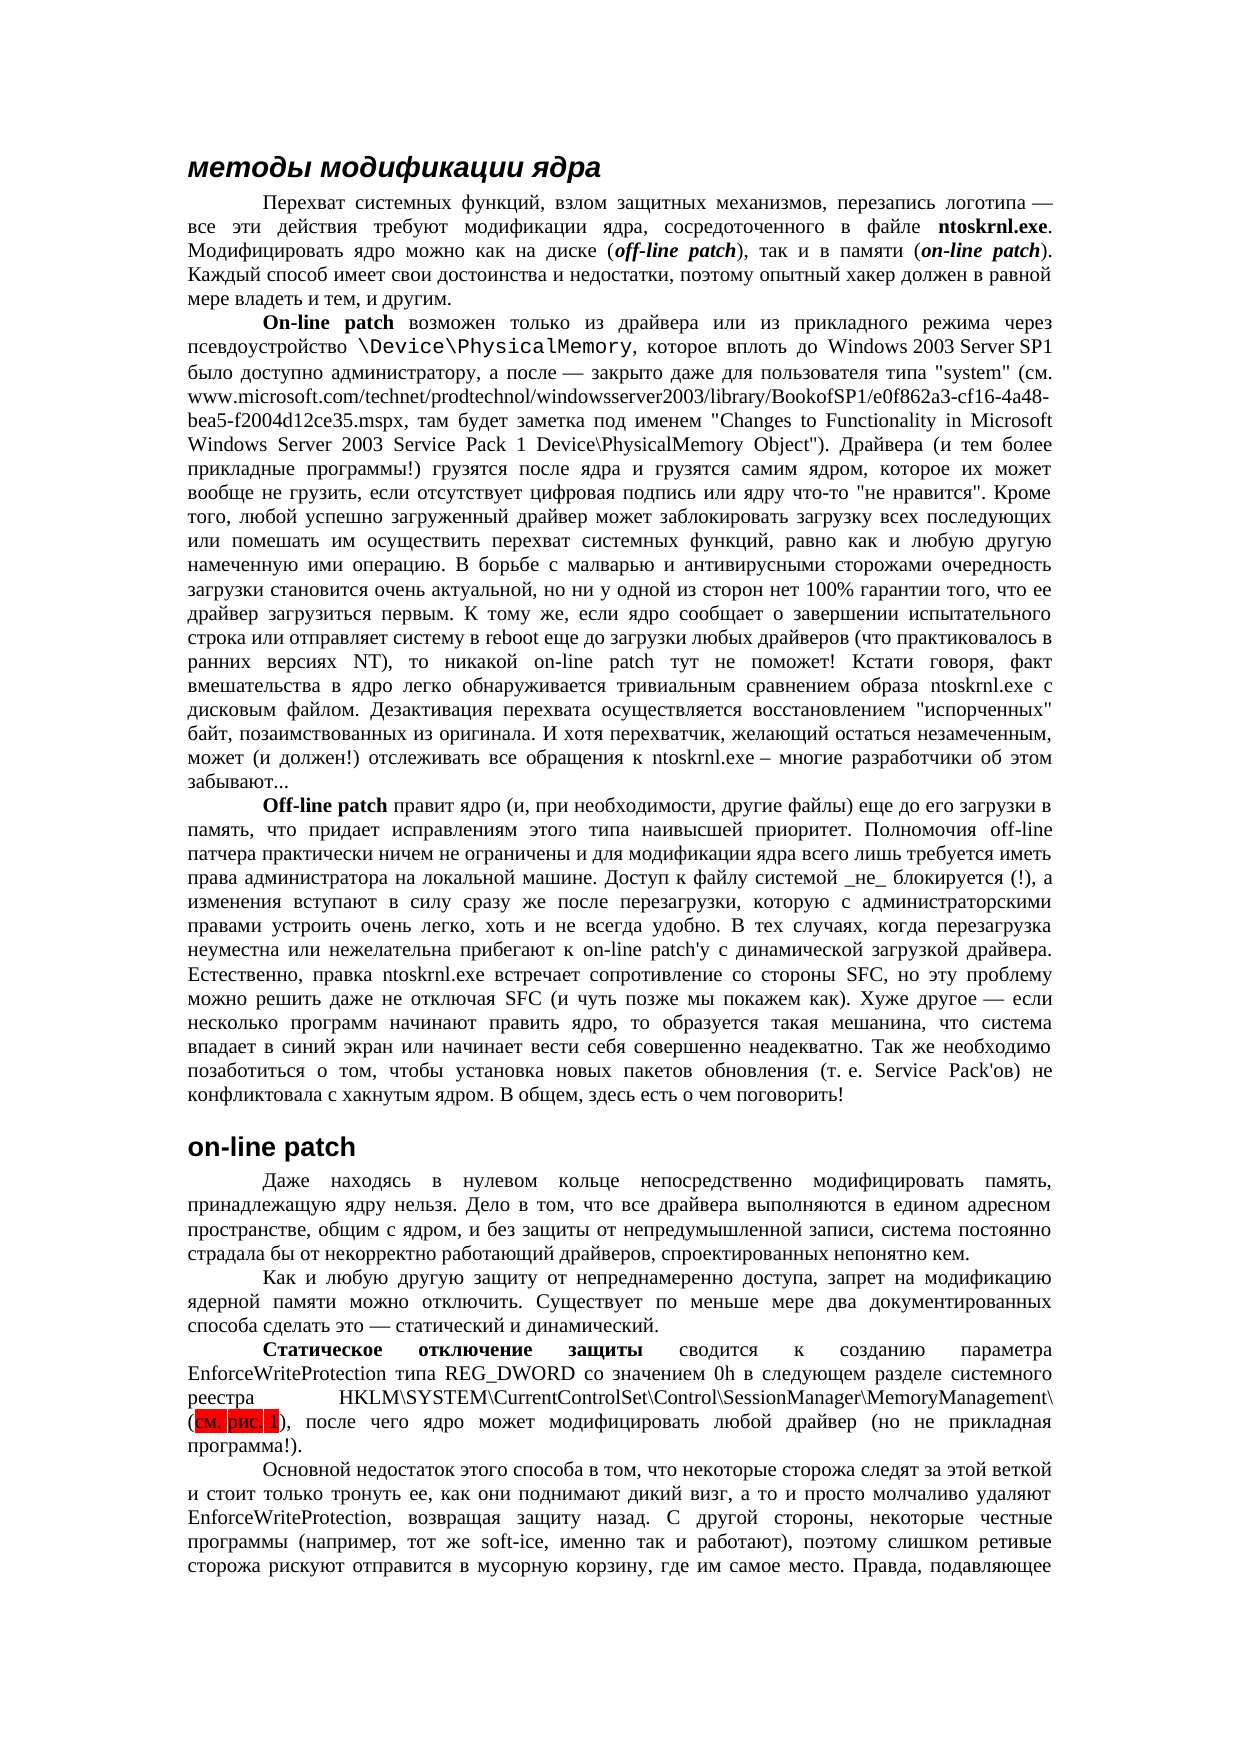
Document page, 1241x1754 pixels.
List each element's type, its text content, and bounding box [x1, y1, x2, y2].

text Как и любую другую защиту от непреднамеренно доступа, запрет на модификацию ядерной памяти можно отключить. Существует по меньше мере два документированных способа сделать это — статический и динамический. [187, 1264, 1053, 1337]
subtitle методы модификации ядра [187, 150, 1053, 183]
text Off-line patch правит ядро (и, при необходимости, другие файлы) еще до его загрузки в память, что придает исправлениям этого типа наивысшей приоритет. Полномочия off-line патчера практически ничем не ограничены и для модификации ядра всего лишь требуется иметь права администратора на локальной машине. Доступ к файлу системой _не_ блокируется (!), а изменения вступают в силу сразу же после перезагрузки, которую с администраторскими правами устроить очень легко, хоть и не всегда удобно. В тех случаях, когда перезагрузка неуместна или нежелательна прибегают к on-line patch'у с динамической загрузкой драйвера. Естественно, правка ntoskrnl.exe встречает сопротивление со стороны SFC, но эту проблему можно решить даже не отключая SFC (и чуть позже мы покажем как). Хуже другое — если несколько программ начинают править ядро, то образуется такая мешанина, что система впадает в синий экран или начинает вести себя совершенно неадекватно. Так же необходимо позаботиться о том, чтобы установка новых пакетов обновления (т. е. Service Pack'ов) не конфликтовала с хакнутым ядром. В общем, здесь есть о чем поговорить! [187, 793, 1053, 1106]
text Основной недостаток этого способа в том, что некоторые сторожа следят за этой веткой и стоит только тронуть ее, как они поднимают дикий визг, а то и просто молчаливо удаляют EnforceWriteProtection, возвращая защиту назад. С другой стороны, некоторые честные программы (например, тот же soft-ice, именно так и работают), поэтому слишком ретивые сторожа рискуют отправится в мусорную корзину, где им самое место. Правда, подавляющее [187, 1457, 1053, 1577]
subtitle on-line patch [187, 1131, 1053, 1162]
text Перехват системных функций, взлом защитных механизмов, перезапись логотипа — все эти действия требуют модификации ядра, сосредоточенного в файле ntoskrnl.exe. Модифицировать ядро можно как на диске (off-line patch), так и в памяти (on-line patch). Каждый способ имеет свои достоинства и недостатки, поэтому опытный хакер должен в равной мере владеть и тем, и другим. [187, 190, 1053, 310]
text On-line patch возможен только из драйвера или из прикладного режима через псевдоустройство \Device\PhysicalMemory, которое вплоть до Windows 2003 Server SP1 было доступно администратору, а после — закрыто даже для пользователя типа "system" (см. www.microsoft.com/technet/prodtechnol/windowsserver2003/library/BookofSP1/e0f862a3-cf16-4a48-bea5-f2004d12ce35.mspx, там будет заметка под именем "Changes to Functionality in Microsoft Windows Server 2003 Service Pack 1 Device\PhysicalMemory Object"). Драйвера (и тем более прикладные программы!) грузятся после ядра и грузятся самим ядром, которое их может вообще не грузить, если отсутствует цифровая подпись или ядру что-то "не нравится". Кроме того, любой успешно загруженный драйвер может заблокировать загрузку всех последующих или помешать им осуществить перехват системных функций, равно как и любую другую намеченную ими операцию. В борьбе с малварью и антивирусными сторожами очередность загрузки становится очень актуальной, но ни у одной из сторон нет 100% гарантии того, что ее драйвер загрузиться первым. К тому же, если ядро сообщает о завершении испытательного строка или отправляет систему в reboot еще до загрузки любых драйверов (что практиковалось в ранних версиях NT), то никакой on-line patch тут не поможет! Кстати говоря, факт вмешательства в ядро легко обнаруживается тривиальным сравнением образа ntoskrnl.exe с дисковым файлом. Дезактивация перехвата осуществляется восстановлением "испорченных" байт, позаимствованных из оригинала. И хотя перехватчик, желающий остаться незамеченным, может (и должен!) отслеживать все обращения к ntoskrnl.exe – многие разработчики об этом забывают... [187, 310, 1053, 793]
text Статическое отключение защиты сводится к созданию параметра EnforceWriteProtection типа REG_DWORD со значением 0h в следующем разделе системного реестра HKLM\SYSTEM\CurrentControlSet\Control\SessionManager\MemoryManagement\ (cм. рис. 1), после чего ядро может модифицировать любой драйвер (но не прикладная программа!). [187, 1337, 1053, 1457]
text Даже находясь в нулевом кольце непосредственно модифицировать память, принадлежащую ядру нельзя. Дело в том, что все драйвера выполняются в едином адресном пространстве, общим с ядром, и без защиты от непредумышленной записи, система постоянно страдала бы от некорректно работающий драйверов, спроектированных непонятно кем. [187, 1168, 1053, 1264]
